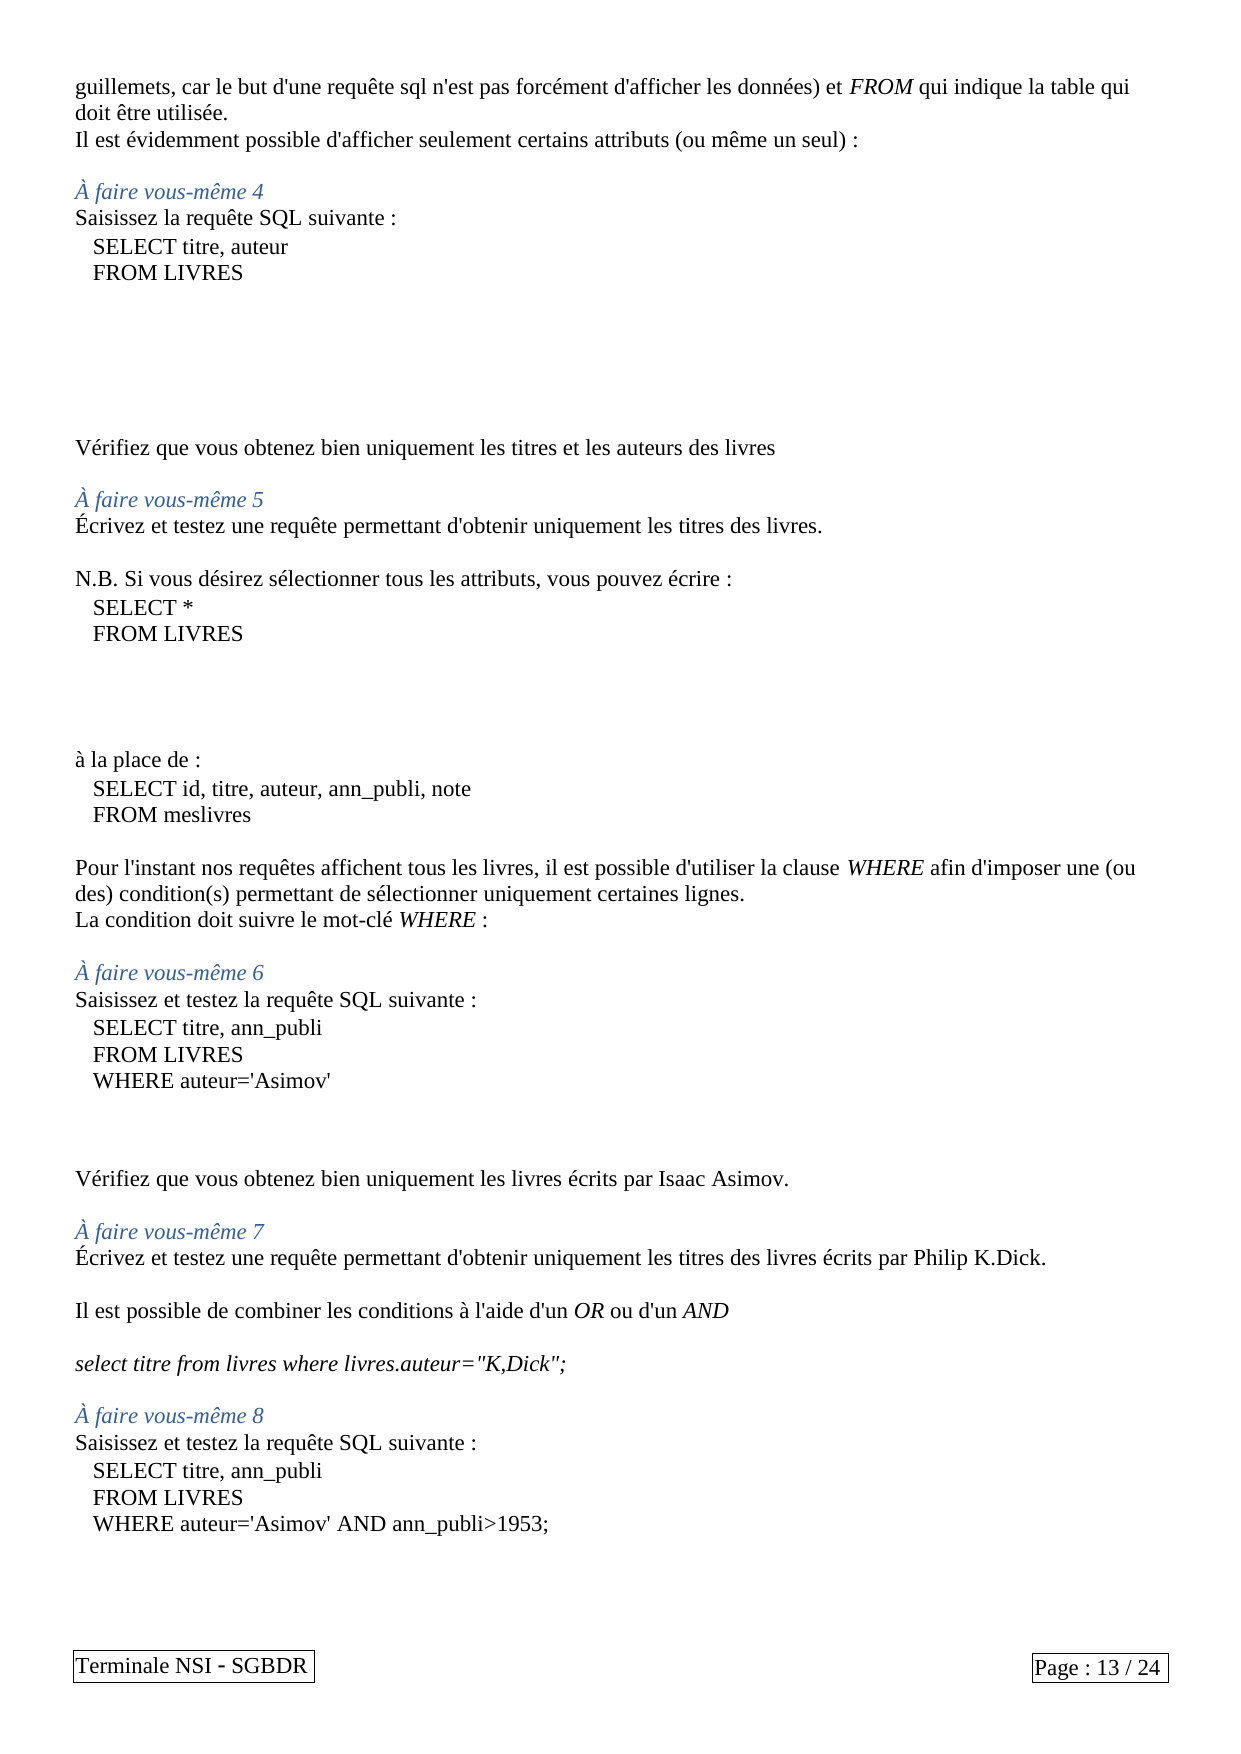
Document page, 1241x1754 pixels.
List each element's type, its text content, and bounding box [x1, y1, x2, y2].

text À faire vous-même 5 [75, 486, 1188, 512]
text Saisissez la requête SQL suivante : [75, 205, 1188, 231]
text Vérifiez que vous obtenez bien uniquement les titres et les auteurs des livres [75, 437, 1188, 460]
text À faire vous-même 6 [75, 959, 1188, 986]
text À faire vous-même 4 [75, 178, 1188, 205]
text SELECT titre, ann_publi FROM LIVRES [93, 1457, 326, 1510]
text Saisissez et testez la requête SQL suivante : [75, 1429, 1188, 1455]
text guillemets, car le but d'une requête sql n'est pas forcément d'afficher les données) et FROM qui indique la table qui doit être utilisée. [75, 73, 1131, 126]
text SELECT id, titre, auteur, ann_publi, note FROM meslivres [93, 775, 474, 827]
text SELECT titre, ann_publi FROM LIVRES [93, 1014, 326, 1067]
text à la place de : [75, 746, 1188, 773]
text Vérifiez que vous obtenez bien uniquement les livres écrits par Isaac Asimov. [75, 1165, 1188, 1192]
text N.B. Si vous désirez sélectionner tous les attributs, vous pouvez écrire : [75, 565, 1188, 591]
text La condition doit suivre le mot-clé WHERE : [75, 907, 1188, 933]
text select titre from livres where livres.auteur="K,Dick"; [75, 1350, 1053, 1376]
text Pour l'instant nos requêtes affichent tous les livres, il est possible d'utiliser la clause WHERE afin d'imposer une (ou des) condition(s) permettant de sélectionner uniquement certaines lignes. [75, 854, 1137, 907]
text SELECT titre, auteur FROM LIVRES [93, 233, 291, 286]
text À faire vous-même 7 [75, 1218, 1188, 1244]
text Saisissez et testez la requête SQL suivante : [75, 986, 1188, 1012]
text SELECT * FROM LIVRES [93, 594, 245, 647]
text WHERE auteur='Asimov' AND ann_publi>1953; [93, 1511, 1196, 1537]
text À faire vous-même 8 [75, 1403, 1188, 1429]
text Écrivez et testez une requête permettant d'obtenir uniquement les titres des livres écrits par Philip K.Dick. Il est possible de combiner les conditions à l'aide d'un OR ou d'un AND [75, 1244, 1053, 1323]
text Il est évidemment possible d'afficher seulement certains attributs (ou même un seul) : [75, 126, 1188, 152]
text WHERE auteur='Asimov' [93, 1067, 1196, 1093]
text Écrivez et testez une requête permettant d'obtenir uniquement les titres des livres. [75, 512, 1188, 539]
